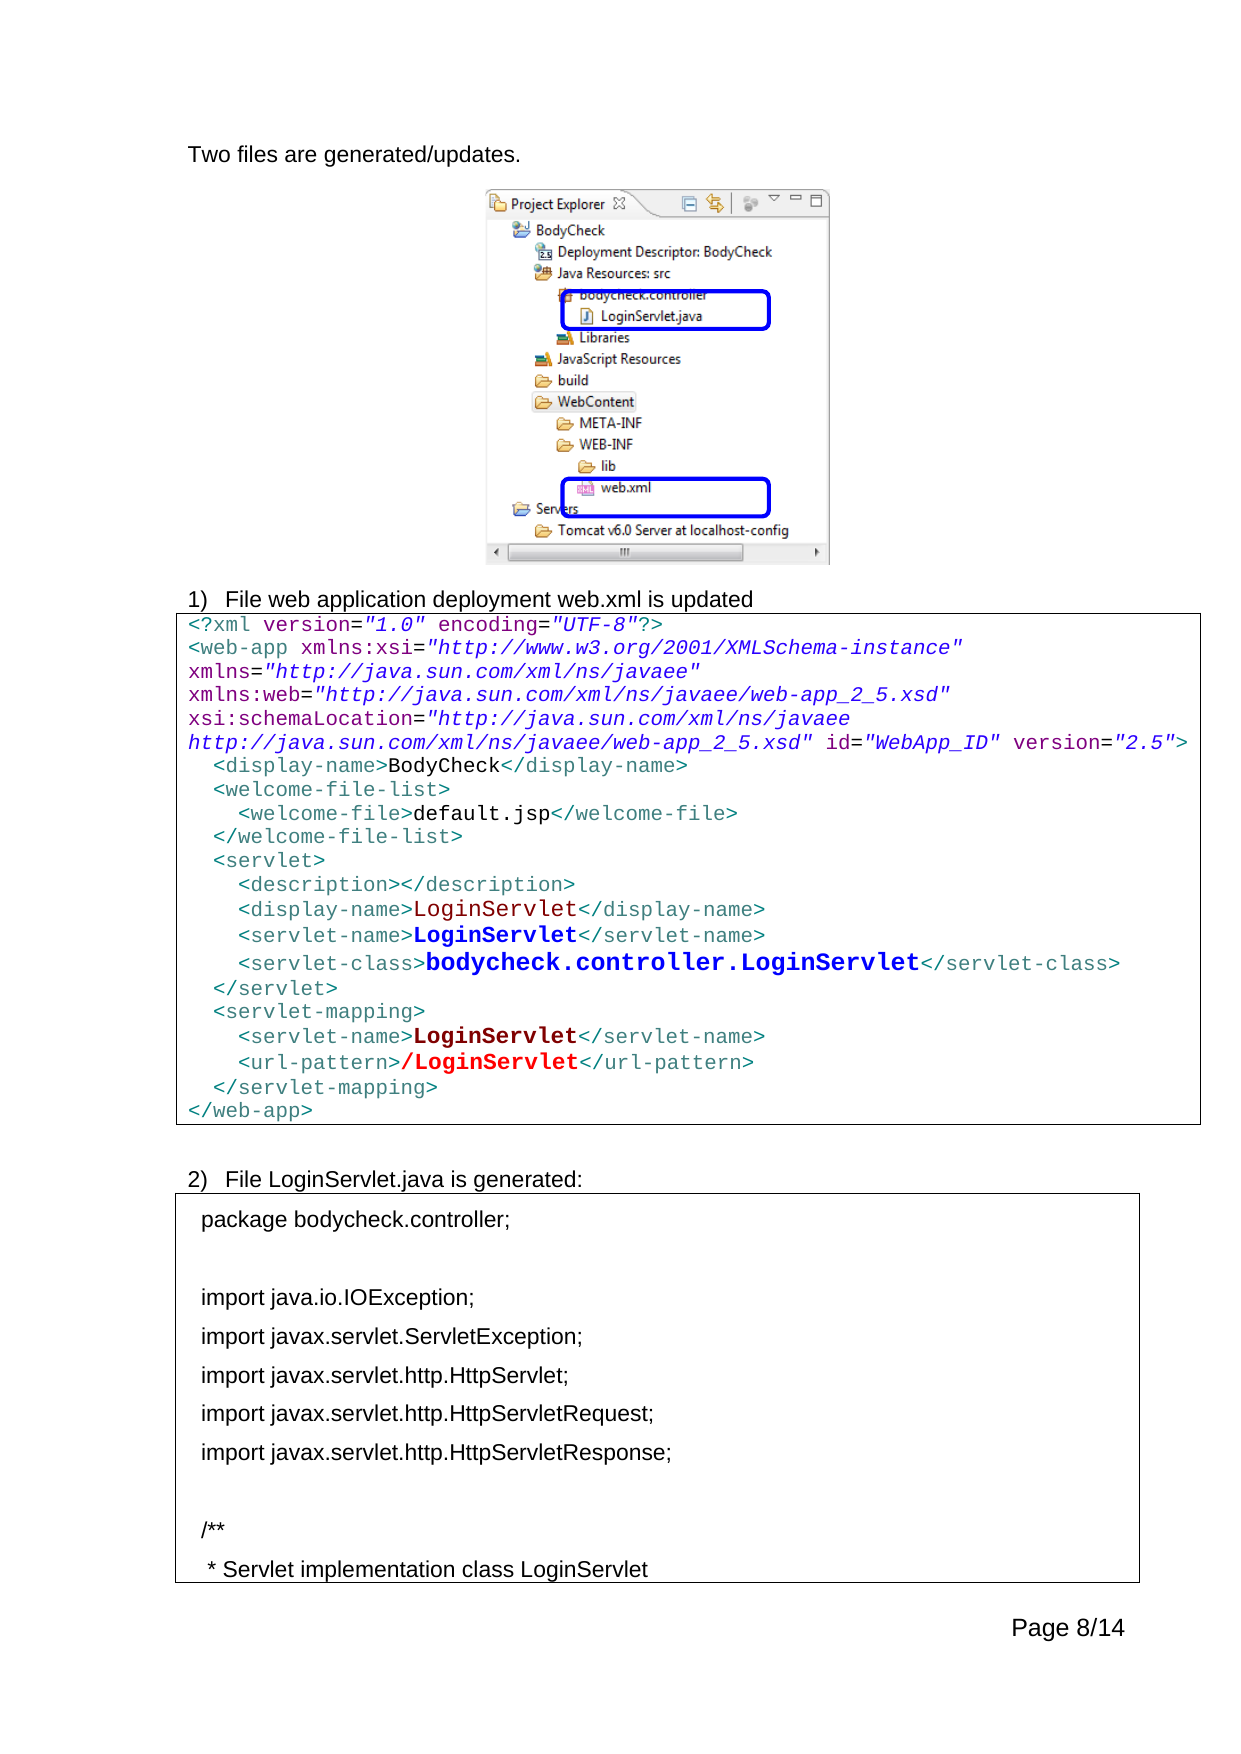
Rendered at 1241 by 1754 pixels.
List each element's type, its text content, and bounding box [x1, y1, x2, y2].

table_header package bodycheck.controller; import java.io.IOException; import javax.servlet.ServletException; import javax.servlet.http.HttpServlet; import javax.servlet.http.HttpServletRequest; import javax.servlet.http.HttpServletResponse; /** * Servlet implementation class LoginServlet [176, 1194, 1139, 1582]
list File LoginServlet.java is generated: [187, 1166, 1128, 1193]
table_header <?xml version="1.0" encoding="UTF-8"?> <web-app xmlns:xsi="http://www.w3.org/2001/XMLSchema-instance" xmlns="http://java.sun.com/xml/ns/javaee" xmlns:web="http://java.sun.com/xml/ns/javaee/web-app_2_5.xsd" xsi:schemaLocation="http://java.sun.com/xml/ns/javaee http://java.sun.com/xml/ns/javaee/web-app_2_5.xsd" id="WebApp_ID" version="2.5"> <display-name>BodyCheck</display-name> <welcome-file-list> <welcome-file>default.jsp</welcome-file> </welcome-file-list> <servlet> <description></description> <display-name>LoginServlet</display-name> <servlet-name>LoginServlet</servlet-name> <servlet-class>bodycheck.controller.LoginServlet</servlet-class> </servlet> <servlet-mapping> <servlet-name>LoginServlet</servlet-name> <url-pattern>/LoginServlet</url-pattern> </servlet-mapping> </web-app> [177, 614, 1200, 1124]
list File web application deployment web.xml is updated [187, 586, 1128, 612]
text Two files are generated/updates. [187, 141, 1128, 168]
picture [485, 189, 830, 565]
